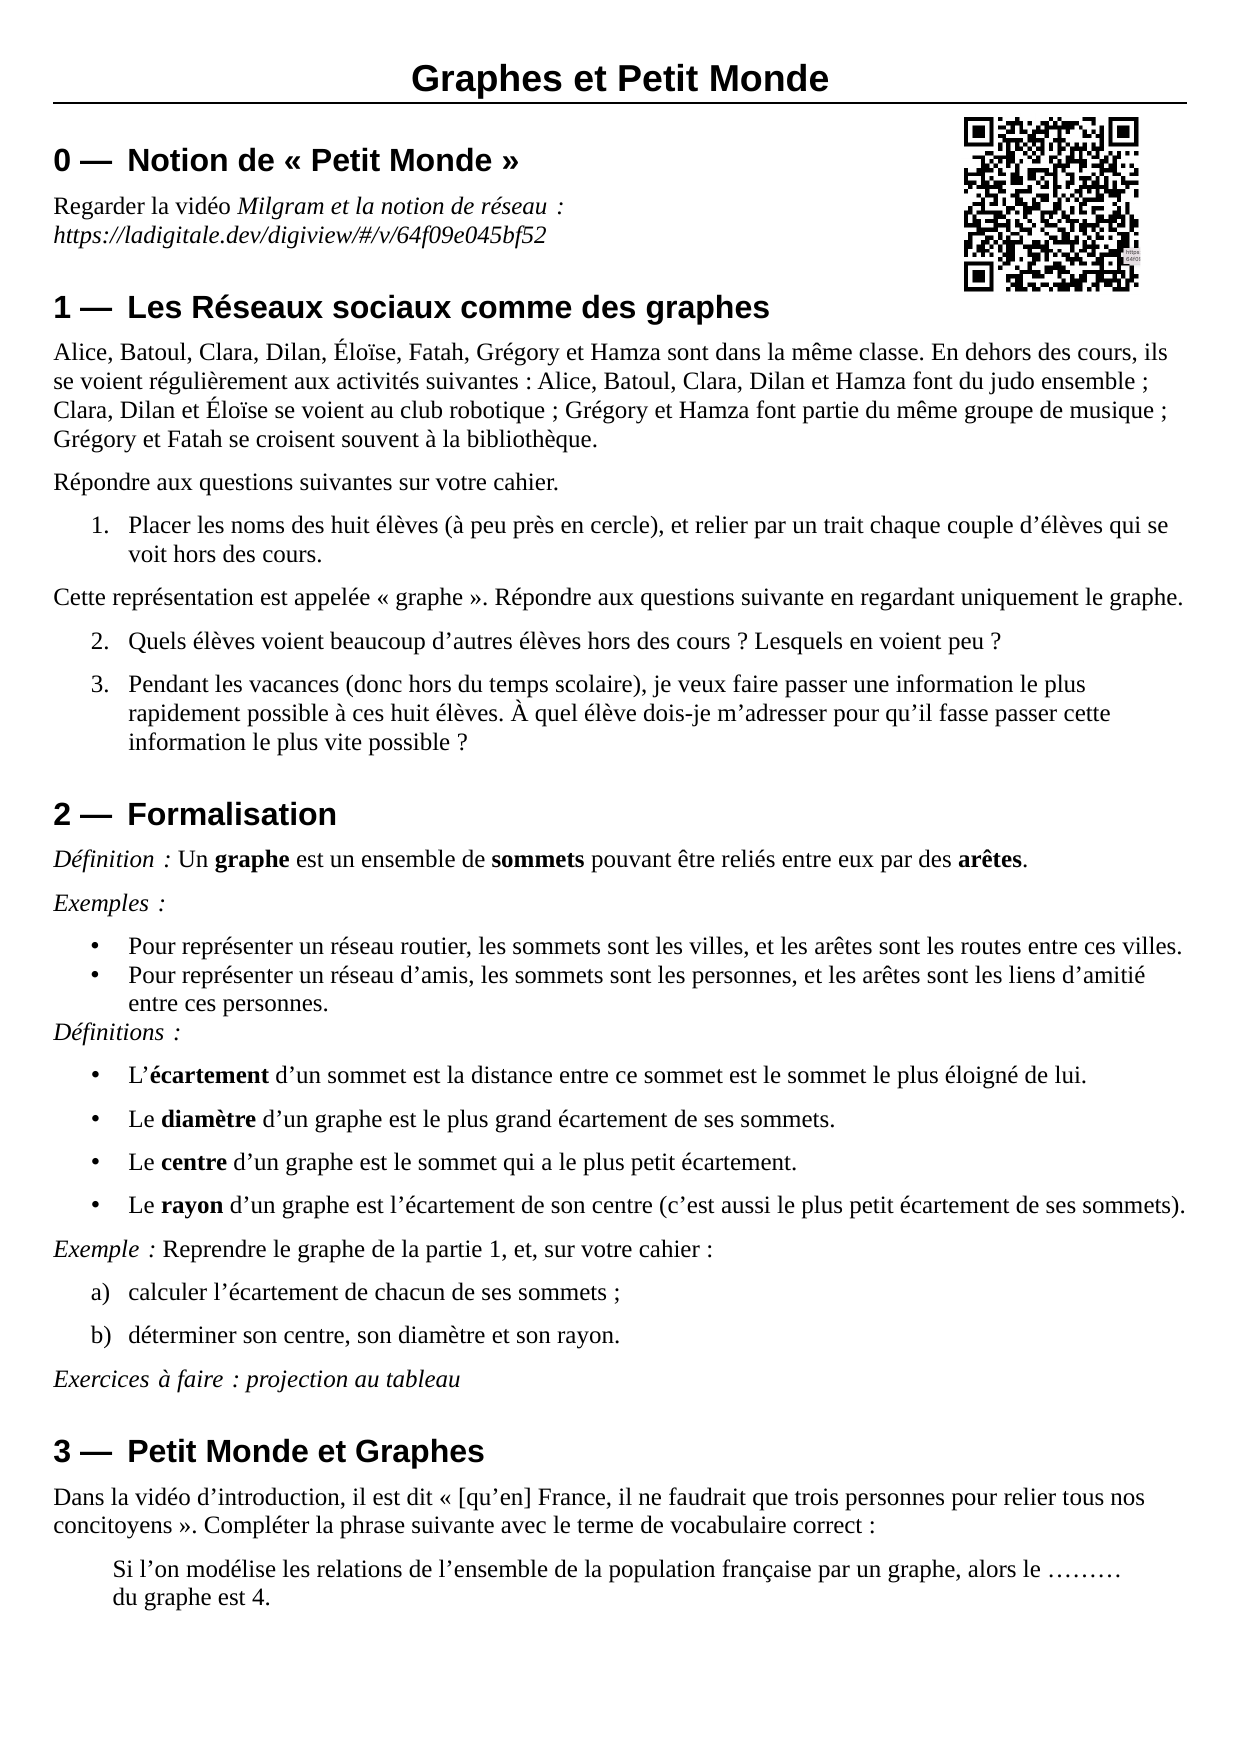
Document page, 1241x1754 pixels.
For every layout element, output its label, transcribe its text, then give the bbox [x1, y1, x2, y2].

text Alice, Batoul, Clara, Dilan, Éloïse, Fatah, Grégory et Hamza sont dans la même classe. En dehors des cours, ils se voient régulièrement aux activités suivantes : Alice, Batoul, Clara, Dilan et Hamza font du judo ensemble ; Clara, Dilan et Éloïse se voient au club robotique ; Grégory et Hamza font partie du même groupe de musique ; Grégory et Fatah se croisent souvent à la bibliothèque. [53, 337, 1187, 452]
text Si l’on modélise les relations de l’ensemble de la population française par un graphe, alors le ……… du graphe est 4. [112, 1554, 1128, 1611]
subtitle Les Réseaux sociaux comme des graphes [53, 288, 1187, 325]
subtitle Notion de « Petit Monde » [53, 142, 960, 178]
list Pour représenter un réseau routier, les sommets sont les villes, et les arêtes sont les routes entre ces villes. [91, 931, 1187, 960]
subtitle [1141, 142, 1187, 178]
text Dans la vidéo d’introduction, il est dit « [qu’en] France, il ne faudrait que trois personnes pour relier tous nos concitoyens ». Compléter la phrase suivante avec le terme de vocabulaire correct : [53, 1482, 1187, 1539]
text [1141, 191, 1187, 248]
subtitle Formalisation [53, 795, 1187, 832]
text Définition : Un graphe est un ensemble de sommets pouvant être reliés entre eux par des arêtes. [53, 844, 1187, 873]
text Répondre aux questions suivantes sur votre cahier. [53, 467, 1187, 496]
text Cette représentation est appelée « graphe ». Répondre aux questions suivante en regardant uniquement le graphe. [53, 582, 1187, 611]
text Regarder la vidéo Milgram et la notion de réseau : https://ladigitale.dev/digiview/#/v/64f09e045bf52 [53, 191, 960, 248]
list L’écartement d’un sommet est la distance entre ce sommet est le sommet le plus éloigné de lui. [91, 1061, 1187, 1089]
list déterminer son centre, son diamètre et son rayon. [91, 1321, 1187, 1349]
text Exemple : Reprendre le graphe de la partie 1, et, sur votre cahier : [53, 1234, 1187, 1263]
text Définitions : [53, 1017, 1187, 1046]
list Pendant les vacances (donc hors du temps scolaire), je veux faire passer une information le plus rapidement possible à ces huit élèves. À quel élève dois-je m’adresser pour qu’il fasse passer cette information le plus vite possible ? [91, 669, 1187, 755]
list Le diamètre d’un graphe est le plus grand écartement de ses sommets. [91, 1104, 1187, 1133]
list calculer l’écartement de chacun de ses sommets ; [91, 1277, 1187, 1306]
list Pour représenter un réseau d’amis, les sommets sont les personnes, et les arêtes sont les liens d’amitié entre ces personnes. [91, 960, 1187, 1017]
list Le rayon d’un graphe est l’écartement de son centre (c’est aussi le plus petit écartement de ses sommets). [91, 1191, 1187, 1219]
list Quels élèves voient beaucoup d’autres élèves hors des cours ? Lesquels en voient peu ? [91, 626, 1187, 654]
picture [960, 113, 1141, 295]
list Placer les noms des huit élèves (à peu près en cercle), et relier par un trait chaque couple d’élèves qui se voit hors des cours. [91, 510, 1187, 568]
title Graphes et Petit Monde [53, 53, 1187, 102]
text Exercices à faire : projection au tableau [53, 1364, 1187, 1393]
subtitle Petit Monde et Graphes [53, 1432, 1187, 1469]
list Le centre d’un graphe est le sommet qui a le plus petit écartement. [91, 1147, 1187, 1176]
text Exemples : [53, 888, 1187, 916]
